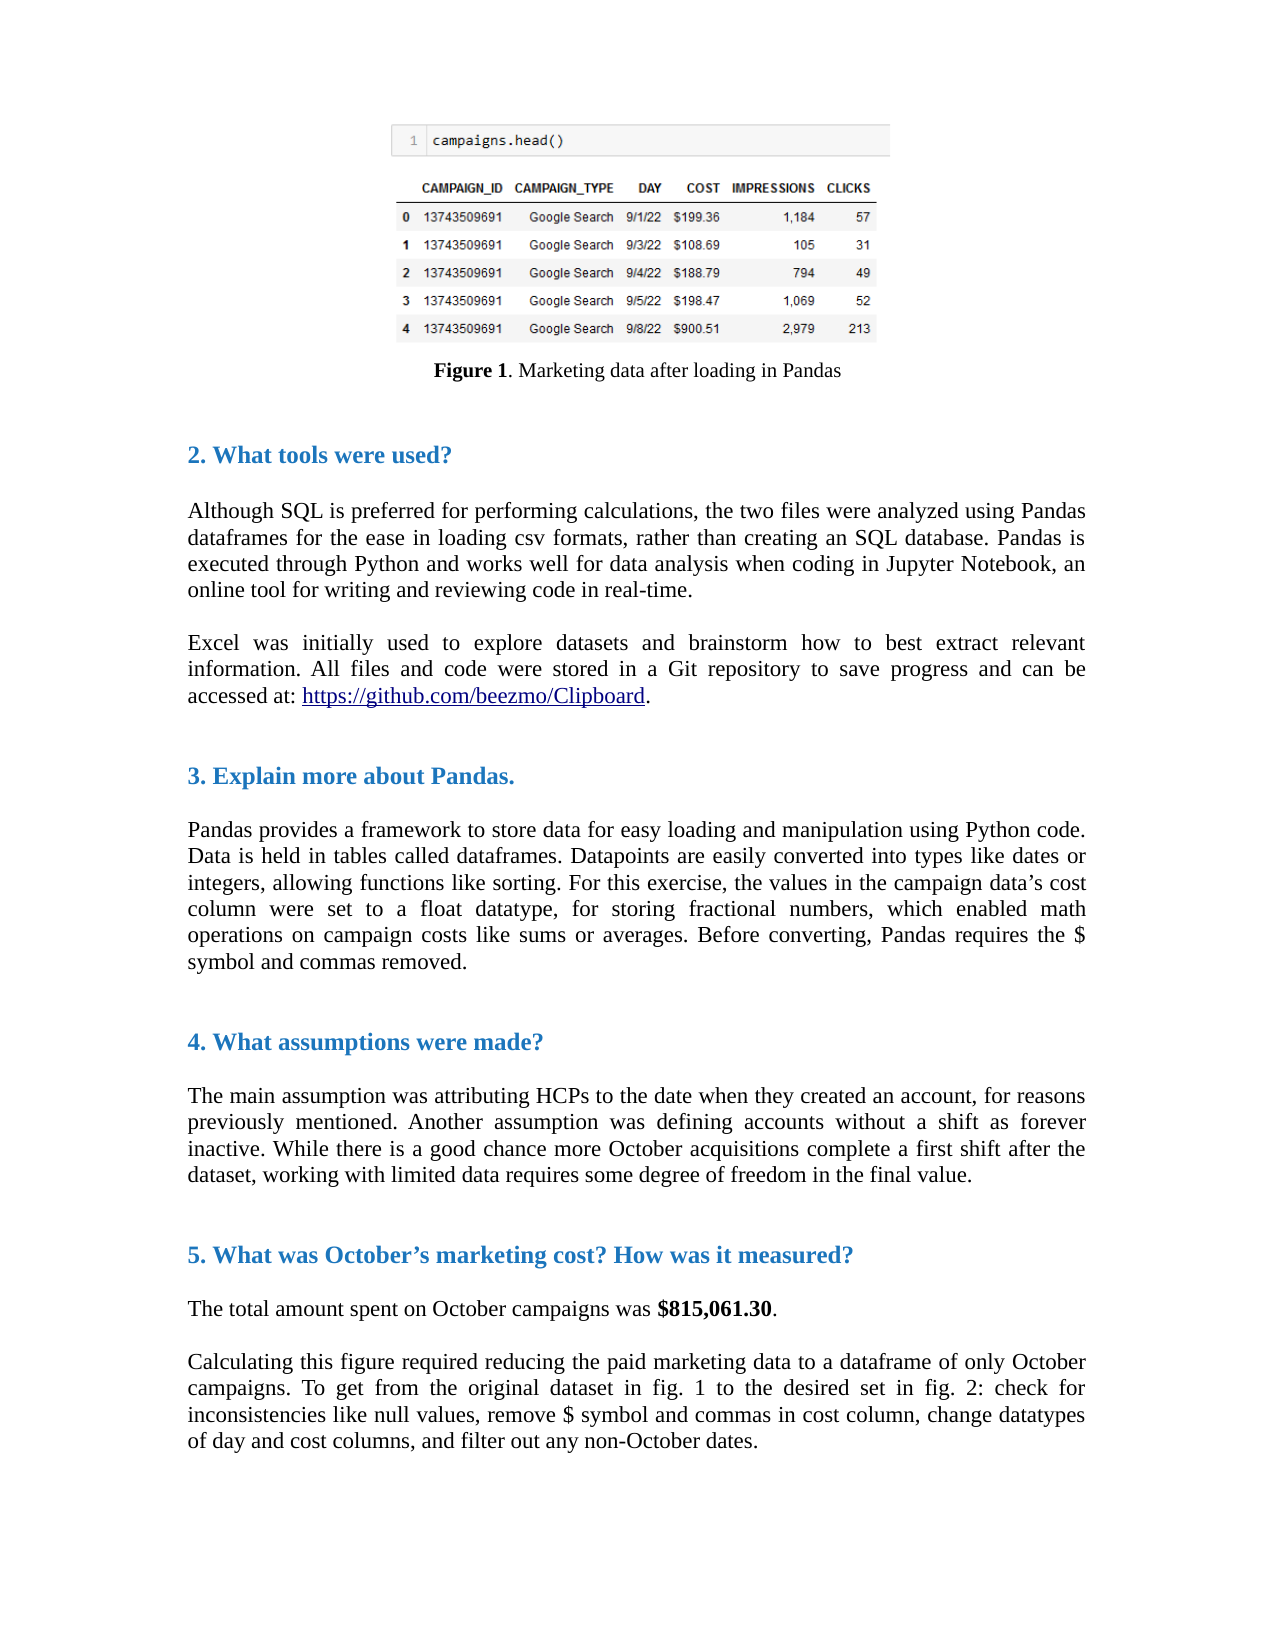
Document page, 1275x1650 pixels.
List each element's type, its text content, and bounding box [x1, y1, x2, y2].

text The main assumption was attributing HCPs to the date when they created an account, for reasons previously mentioned. Another assumption was defining accounts without a shift as forever inactive. While there is a good chance more October acquisitions complete a first shift after the dataset, working with limited data requires some degree of freedom in the final value. [187, 1082, 1087, 1187]
text Pandas provides a framework to store data for easy loading and manipulation using Python code. Data is held in tables called dataframes. Datapoints are easily converted into types like dates or integers, allowing functions like sorting. For this exercise, the values in the campaign data’s cost column were set to a float datatype, for storing fractional numbers, which enabled math operations on campaign costs like sums or averages. Before converting, Pandas requires the $ symbol and commas removed. [187, 816, 1087, 974]
text The total amount spent on October campaigns was $815,061.30. [187, 1295, 1087, 1322]
text Figure 1. Marketing data after loading in Pandas [187, 358, 1087, 382]
text 3. Explain more about Pandas. [187, 761, 1087, 790]
text 5. What was October’s marketing cost? How was it measured? [187, 1240, 1087, 1269]
text 2. What tools were used? [187, 440, 1087, 469]
text Although SQL is preferred for performing calculations, the two files were analyzed using Pandas dataframes for the ease in loading csv formats, rather than creating an SQL database. Pandas is executed through Python and works well for data analysis when coding in Jupyter Notebook, an online tool for writing and reviewing code in real-time. [187, 497, 1087, 603]
text Excel was initially used to explore datasets and brainstorm how to best extract relevant information. All files and code were stored in a Git repository to save progress and can be accessed at: https://github.com/beezmo/Clipboard. [187, 629, 1087, 708]
text Calculating this figure required reducing the paid marketing data to a dataframe of only October campaigns. To get from the original dataset in fig. 1 to the desired set in fig. 2: check for inconsistencies like null values, remove $ symbol and commas in cost column, change datatypes of day and cost columns, and filter out any non-October dates. [187, 1348, 1087, 1453]
picture [385, 112, 891, 359]
text 4. What assumptions were made? [187, 1027, 1087, 1056]
